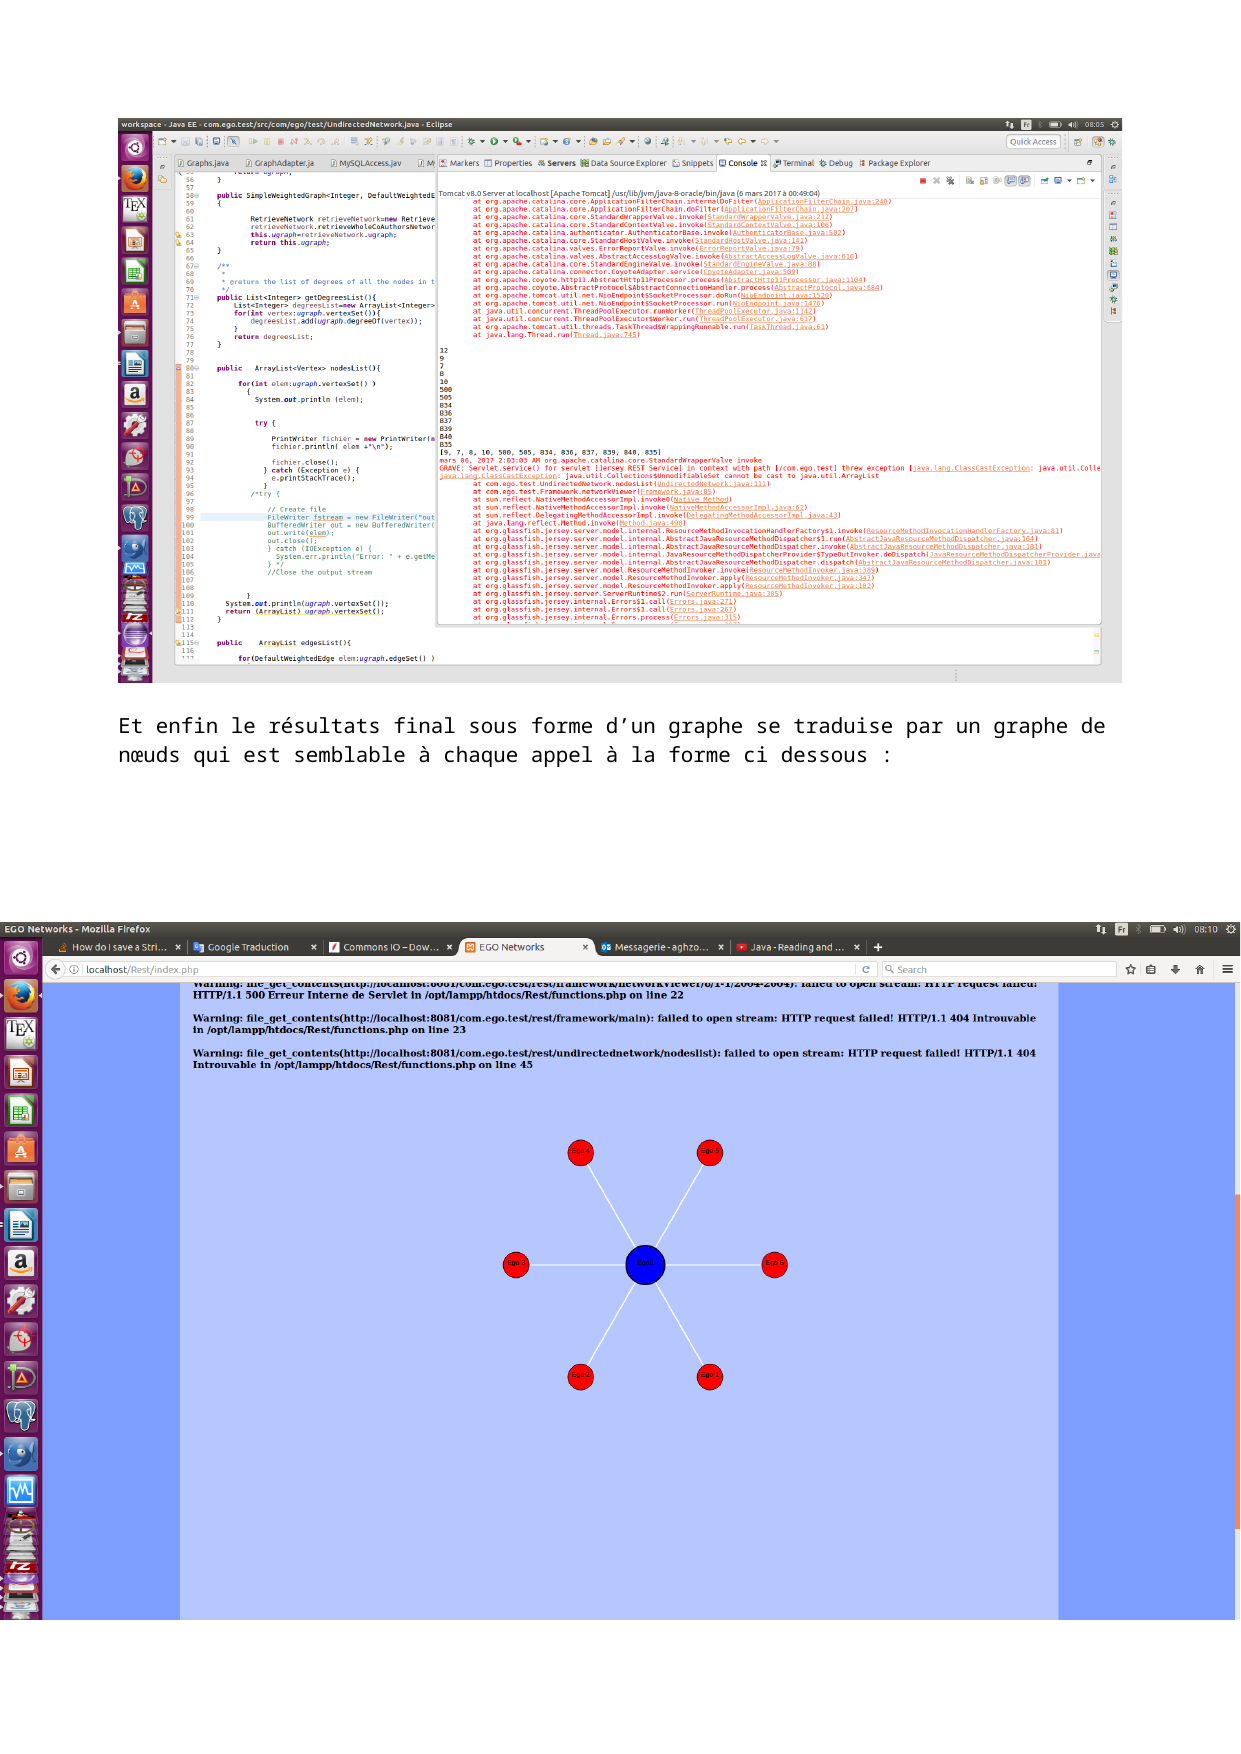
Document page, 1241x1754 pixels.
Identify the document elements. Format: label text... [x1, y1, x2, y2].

text Et enfin le résultats final sous forme d’un graphe se traduise par un graphe de nœuds qui est semblable à chaque appel à la forme ci dessous : [118, 712, 1122, 768]
picture [0, 922, 1241, 1620]
picture [118, 118, 1123, 683]
